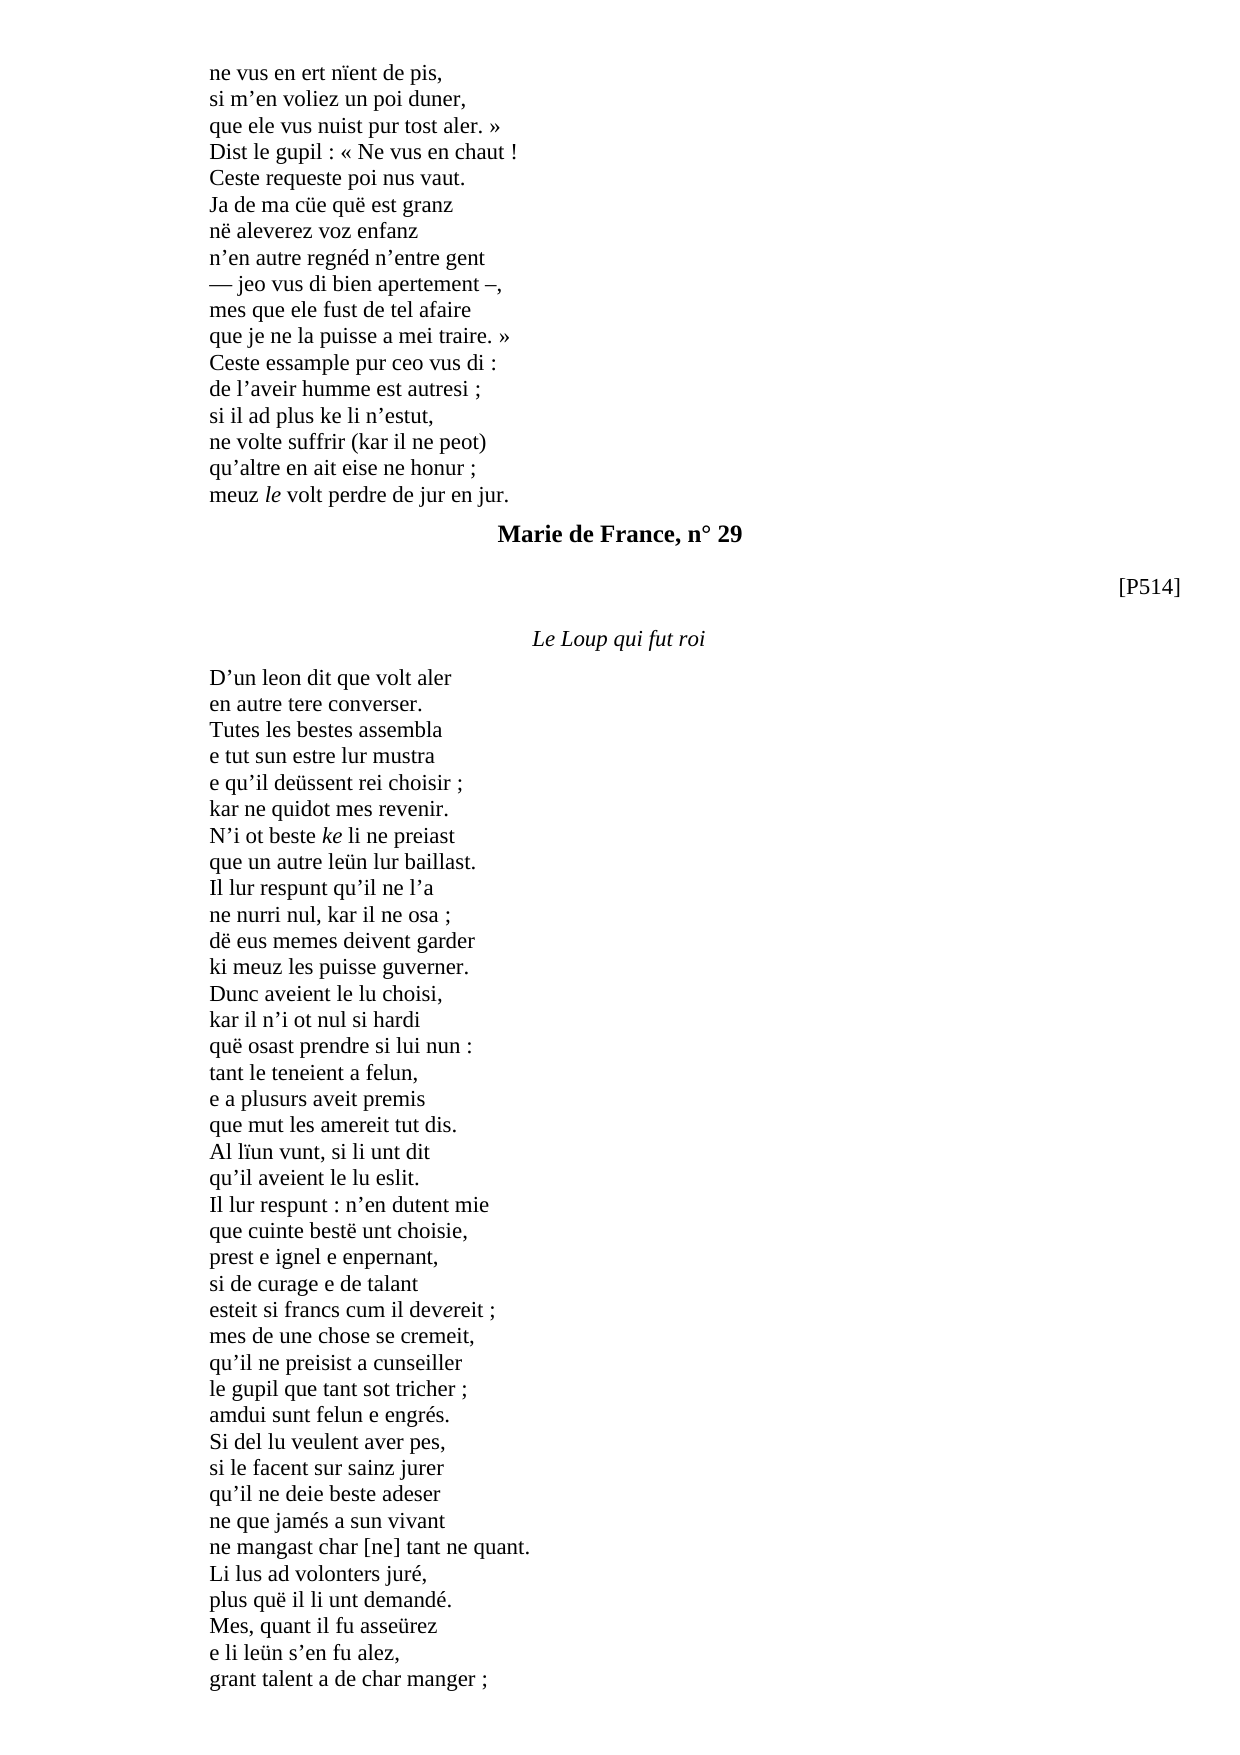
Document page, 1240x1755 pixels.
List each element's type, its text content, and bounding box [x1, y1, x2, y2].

text kar il n’i ot nul si hardi [209, 1006, 1181, 1032]
text que mut les amereit tut dis. [209, 1112, 1181, 1138]
text que un autre leün lur baillast. [209, 848, 1181, 874]
text ki meuz les puisse guverner. [209, 953, 1181, 980]
text ne vus en ert nïent de pis, [209, 59, 1181, 85]
text en autre tere converser. [209, 690, 1181, 716]
text Al lïun vunt, si li unt dit [209, 1138, 1181, 1164]
text plus quë il li unt demandé. [209, 1586, 1181, 1612]
text que je ne la puisse a mei traire. » [209, 323, 1181, 349]
text Marie de France, n° 29 [59, 519, 1181, 548]
text e li leün s’en fu alez, [209, 1639, 1181, 1665]
text ne mangast char [ne] tant ne quant. [209, 1533, 1181, 1559]
text e qu’il deüssent rei choisir ; [209, 769, 1181, 795]
text ne nurri nul, kar il ne osa ; [209, 901, 1181, 927]
text [P514] [59, 573, 1181, 600]
text le gupil que tant sot tricher ; [209, 1375, 1181, 1401]
text Il lur respunt qu’il ne l’a [209, 874, 1181, 901]
text si m’en voliez un poi duner, [209, 85, 1181, 112]
text D’un leon dit que volt aler [209, 663, 1181, 690]
text Ceste essample pur ceo vus di : [209, 349, 1181, 375]
text tant le teneient a felun, [209, 1059, 1181, 1085]
text — jeo vus di bien apertement –, [209, 270, 1181, 296]
text Il lur respunt : n’en dutent mie [209, 1191, 1181, 1217]
text si il ad plus ke li n’estut, [209, 402, 1181, 428]
text de l’aveir humme est autresi ; [209, 375, 1181, 402]
text e a plusurs aveit premis [209, 1085, 1181, 1112]
text kar ne quidot mes revenir. [209, 795, 1181, 822]
text Si del lu veulent aver pes, [209, 1428, 1181, 1454]
text Ceste requeste poi nus vaut. [209, 164, 1181, 191]
text Le Loup qui fut roi [59, 625, 1181, 651]
text në aleverez voz enfanz [209, 217, 1181, 243]
text si de curage e de talant [209, 1270, 1181, 1296]
text Dunc aveient le lu choisi, [209, 980, 1181, 1006]
text ne volte suffrir (kar il ne peot) [209, 428, 1181, 454]
text meuz le volt perdre de jur en jur. [209, 481, 1181, 507]
text qu’altre en ait eise ne honur ; [209, 454, 1181, 481]
text amdui sunt felun e engrés. [209, 1401, 1181, 1428]
text que cuinte bestë unt choisie, [209, 1217, 1181, 1243]
text Li lus ad volonters juré, [209, 1559, 1181, 1586]
text dë eus memes deivent garder [209, 927, 1181, 953]
text e tut sun estre lur mustra [209, 743, 1181, 769]
text ne que jamés a sun vivant [209, 1507, 1181, 1533]
text Tutes les bestes assembla [209, 716, 1181, 743]
text n’en autre regnéd n’entre gent [209, 243, 1181, 270]
text que ele vus nuist pur tost aler. » [209, 112, 1181, 138]
text mes que ele fust de tel afaire [209, 296, 1181, 323]
text prest e ignel e enpernant, [209, 1243, 1181, 1270]
text Ja de ma cüe quë est granz [209, 191, 1181, 217]
text qu’il aveient le lu eslit. [209, 1164, 1181, 1191]
text quë osast prendre si lui nun : [209, 1032, 1181, 1059]
text qu’il ne preisist a cunseiller [209, 1349, 1181, 1375]
text Dist le gupil : « Ne vus en chaut ! [209, 138, 1181, 164]
text mes de une chose se cremeit, [209, 1322, 1181, 1349]
text Mes, quant il fu asseürez [209, 1612, 1181, 1639]
text si le facent sur sainz jurer [209, 1454, 1181, 1481]
text qu’il ne deie beste adeser [209, 1481, 1181, 1507]
text grant talent a de char manger ; [209, 1665, 1181, 1691]
text N’i ot beste ke li ne preiast [209, 822, 1181, 848]
text esteit si francs cum il devereit ; [209, 1296, 1181, 1322]
